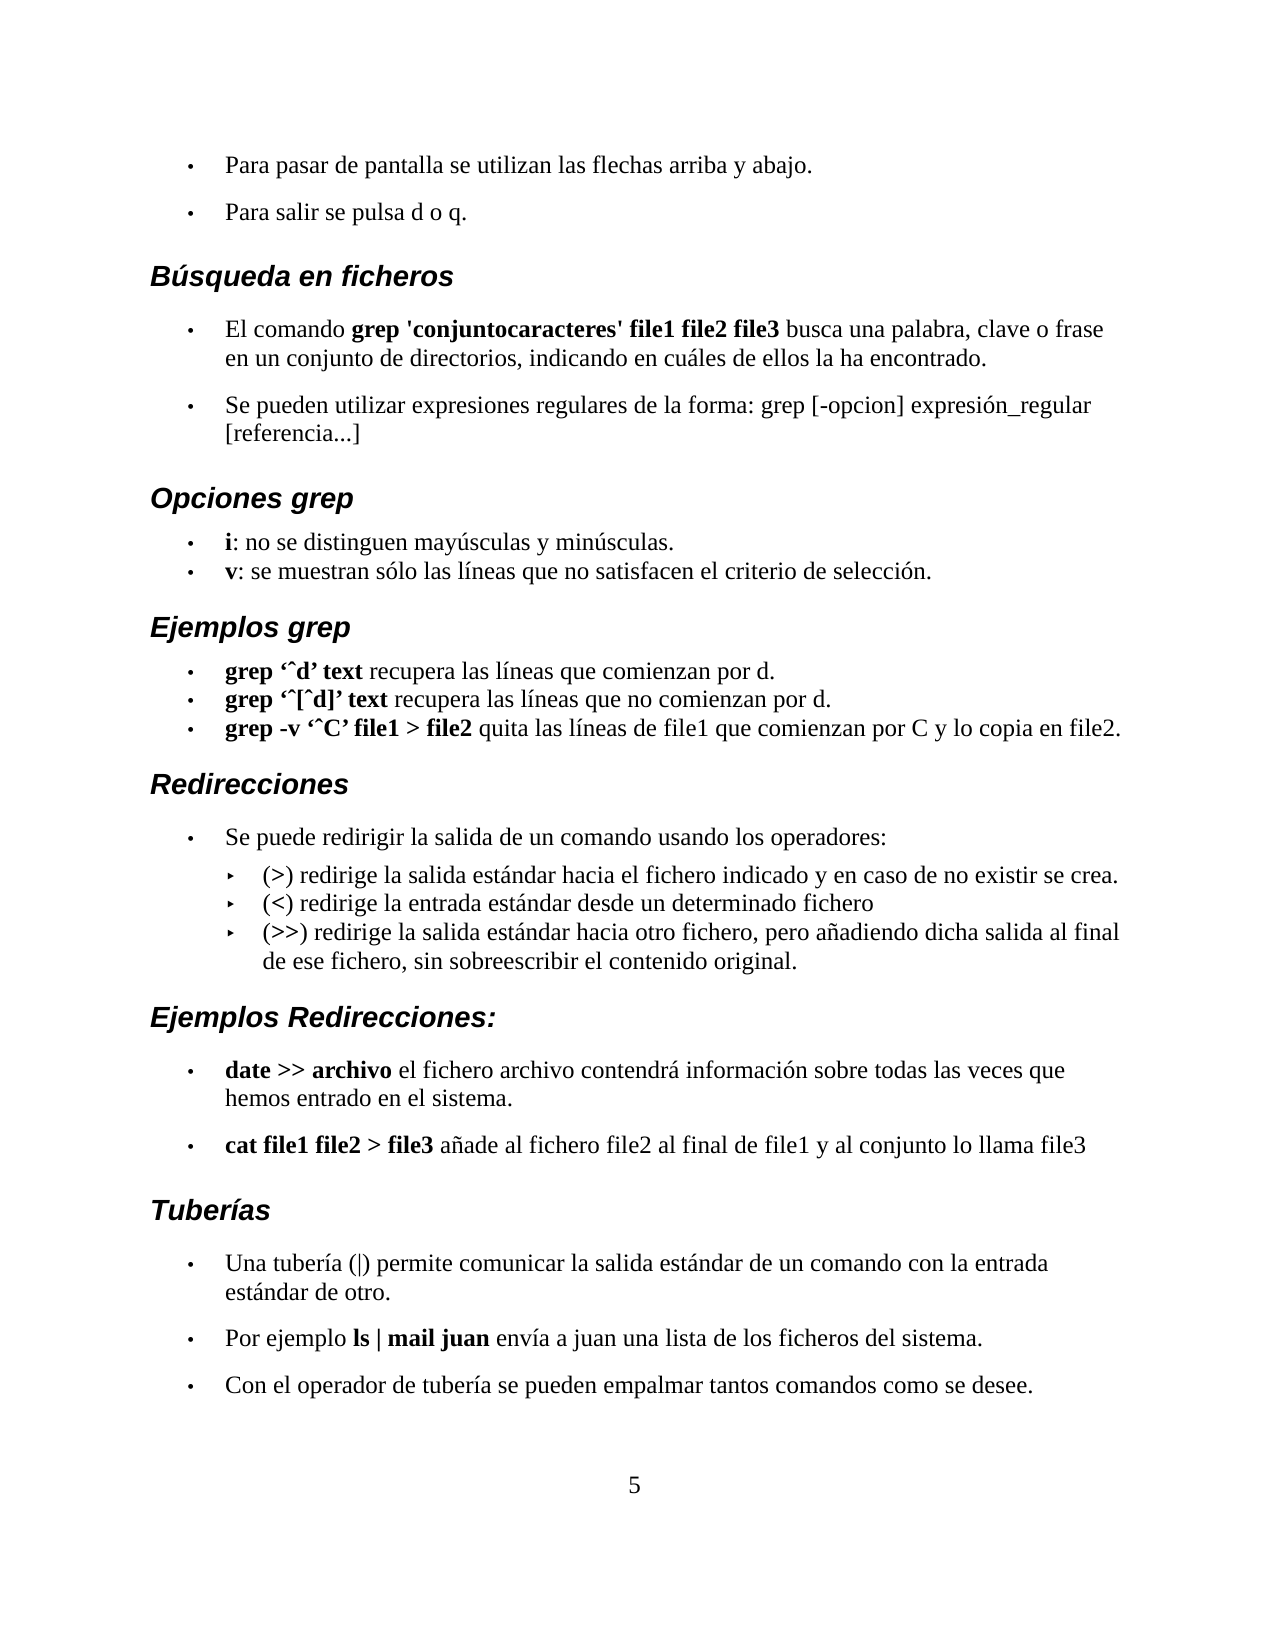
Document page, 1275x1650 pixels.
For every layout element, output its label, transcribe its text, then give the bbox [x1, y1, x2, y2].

subtitle Búsqueda en ficheros [150, 259, 1125, 293]
list v: se muestran sólo las líneas que no satisfacen el criterio de selección. [187, 556, 1125, 585]
subtitle Opciones grep [150, 481, 1125, 515]
list i: no se distinguen mayúsculas y minúsculas. [187, 527, 1125, 556]
list grep ‘ˆd’ text recupera las líneas que comienzan por d. [187, 656, 1125, 684]
list Para salir se pulsa d o q. [187, 197, 1125, 225]
list (<) redirige la entrada estándar desde un determinado fichero [225, 888, 1125, 917]
subtitle Redirecciones [150, 767, 1125, 801]
list (>>) redirige la salida estándar hacia otro fichero, pero añadiendo dicha salida al final de ese fichero, sin sobreescribir el contenido original. [225, 917, 1125, 975]
list (>) redirige la salida estándar hacia el fichero indicado y en caso de no existir se crea. [225, 860, 1125, 888]
list Se puede redirigir la salida de un comando usando los operadores: [187, 822, 1125, 851]
list El comando grep 'conjuntocaracteres' file1 file2 file3 busca una palabra, clave o frase en un conjunto de directorios, indicando en cuáles de ellos la ha encontrado. [187, 314, 1125, 372]
list Para pasar de pantalla se utilizan las flechas arriba y abajo. [187, 150, 1125, 179]
list Por ejemplo ls | mail juan envía a juan una lista de los ficheros del sistema. [187, 1323, 1125, 1352]
list Una tubería (|) permite comunicar la salida estándar de un comando con la entrada estándar de otro. [187, 1248, 1125, 1305]
list grep ‘ˆ[ˆd]’ text recupera las líneas que no comienzan por d. [187, 684, 1125, 713]
list date >> archivo el fichero archivo contendrá información sobre todas las veces que hemos entrado en el sistema. [187, 1055, 1125, 1112]
list grep -v ‘ˆC’ file1 > file2 quita las líneas de file1 que comienzan por C y lo copia en file2. [187, 713, 1125, 742]
list Se pueden utilizar expresiones regulares de la forma: grep [-opcion] expresión_regular [referencia...] [187, 390, 1125, 447]
list Con el operador de tubería se pueden empalmar tantos comandos como se desee. [187, 1370, 1125, 1399]
subtitle Ejemplos Redirecciones: [150, 1000, 1125, 1033]
list cat file1 file2 > file3 añade al fichero file2 al final de file1 y al conjunto lo llama file3 [187, 1130, 1125, 1159]
subtitle Tuberías [150, 1193, 1125, 1226]
subtitle Ejemplos grep [150, 610, 1125, 643]
